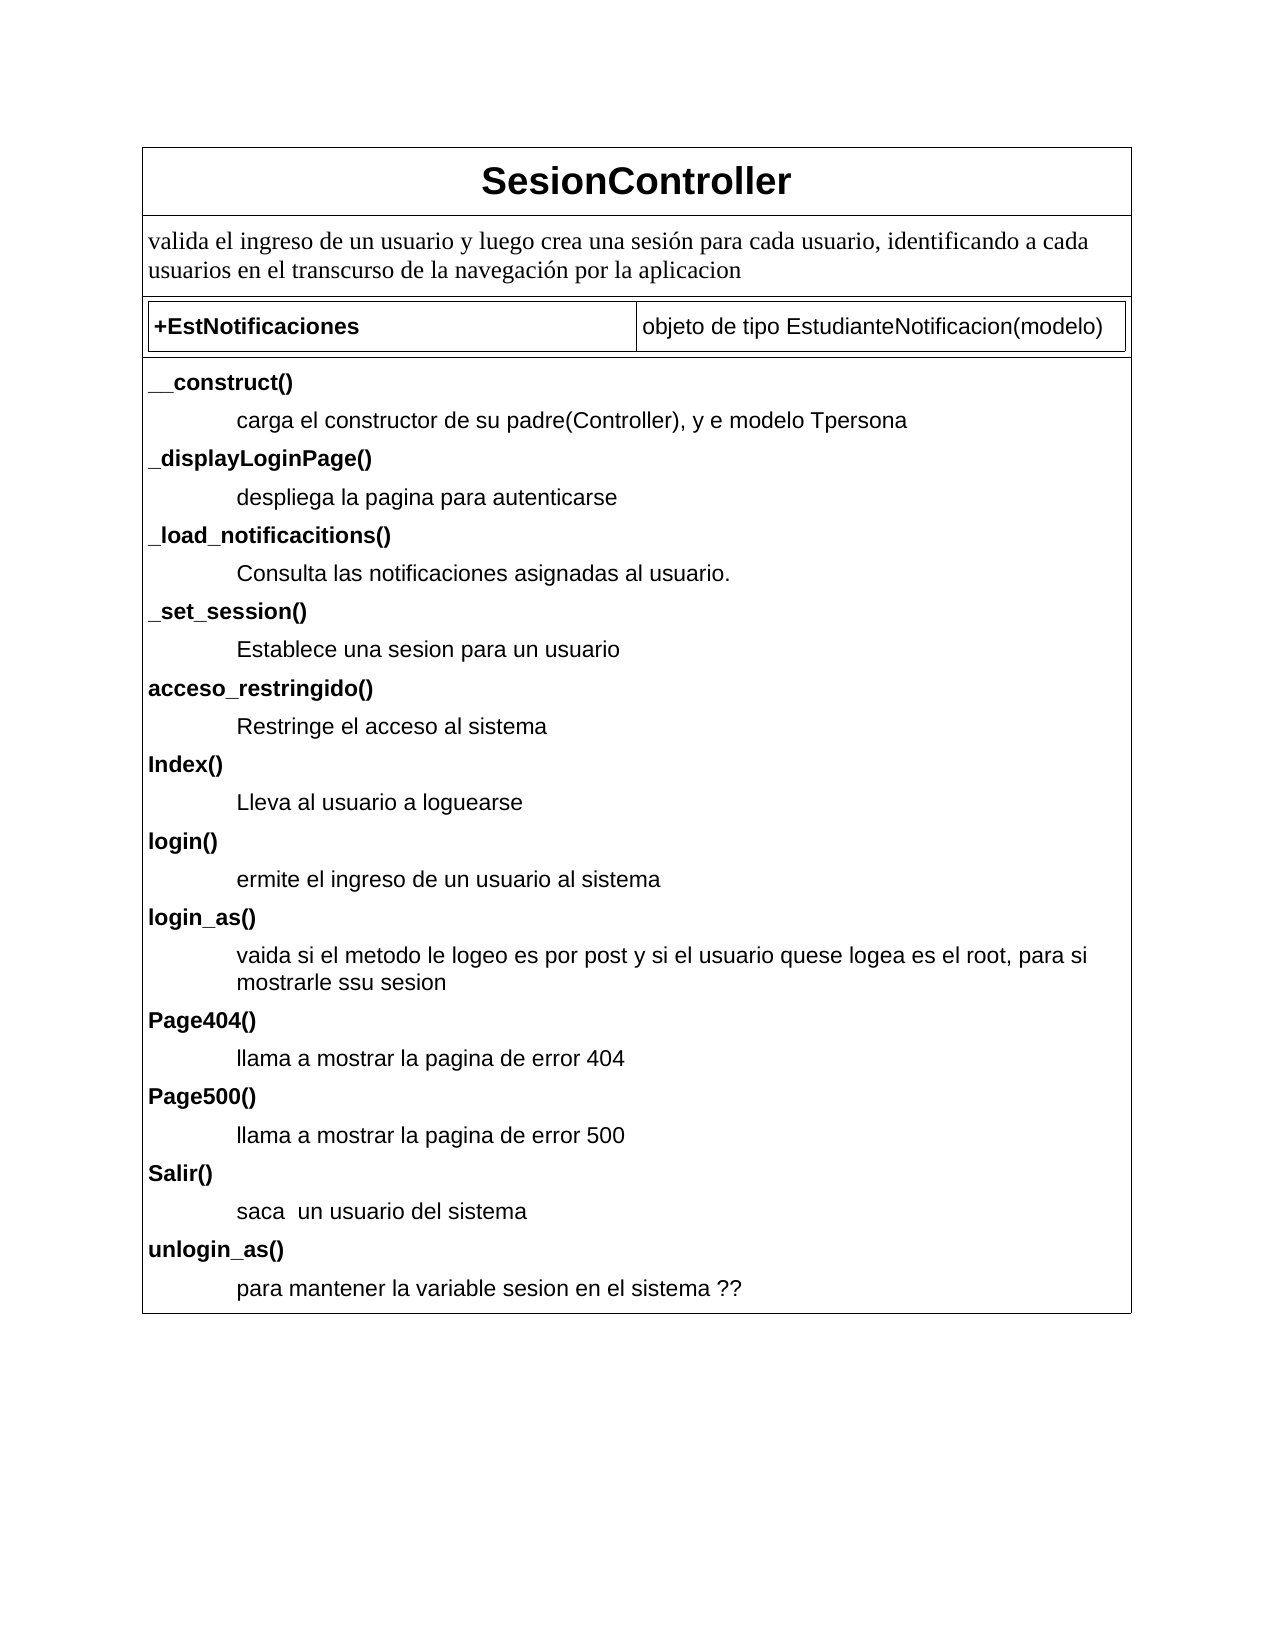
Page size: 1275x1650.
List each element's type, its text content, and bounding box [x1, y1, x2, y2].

table_header SesionController [143, 148, 1131, 214]
table_header +EstNotificaciones [149, 302, 636, 351]
table_cell __construct() carga el constructor de su padre(Controller), y e modelo Tpersona _displayLoginPage() despliega la pagina para autenticarse _load_notificacitions() Consulta las notificaciones asignadas al usuario. _set_session() Establece una sesion para un usuario acceso_restringido() Restringe el acceso al sistema Index() Lleva al usuario a loguearse login() ermite el ingreso de un usuario al sistema login_as() vaida si el metodo le logeo es por post y si el usuario quese logea es el root, para si mostrarle ssu sesion Page404() llama a mostrar la pagina de error 404 Page500() llama a mostrar la pagina de error 500 Salir() saca un usuario del sistema unlogin_as() para mantener la variable sesion en el sistema ?? [143, 358, 1131, 1312]
table_header objeto de tipo EstudianteNotificacion(modelo) [637, 302, 1125, 351]
table_cell [143, 297, 1131, 357]
table_cell valida el ingreso de un usuario y luego crea una sesión para cada usuario, identificando a cada usuarios en el transcurso de la navegación por la aplicacion [143, 216, 1131, 296]
